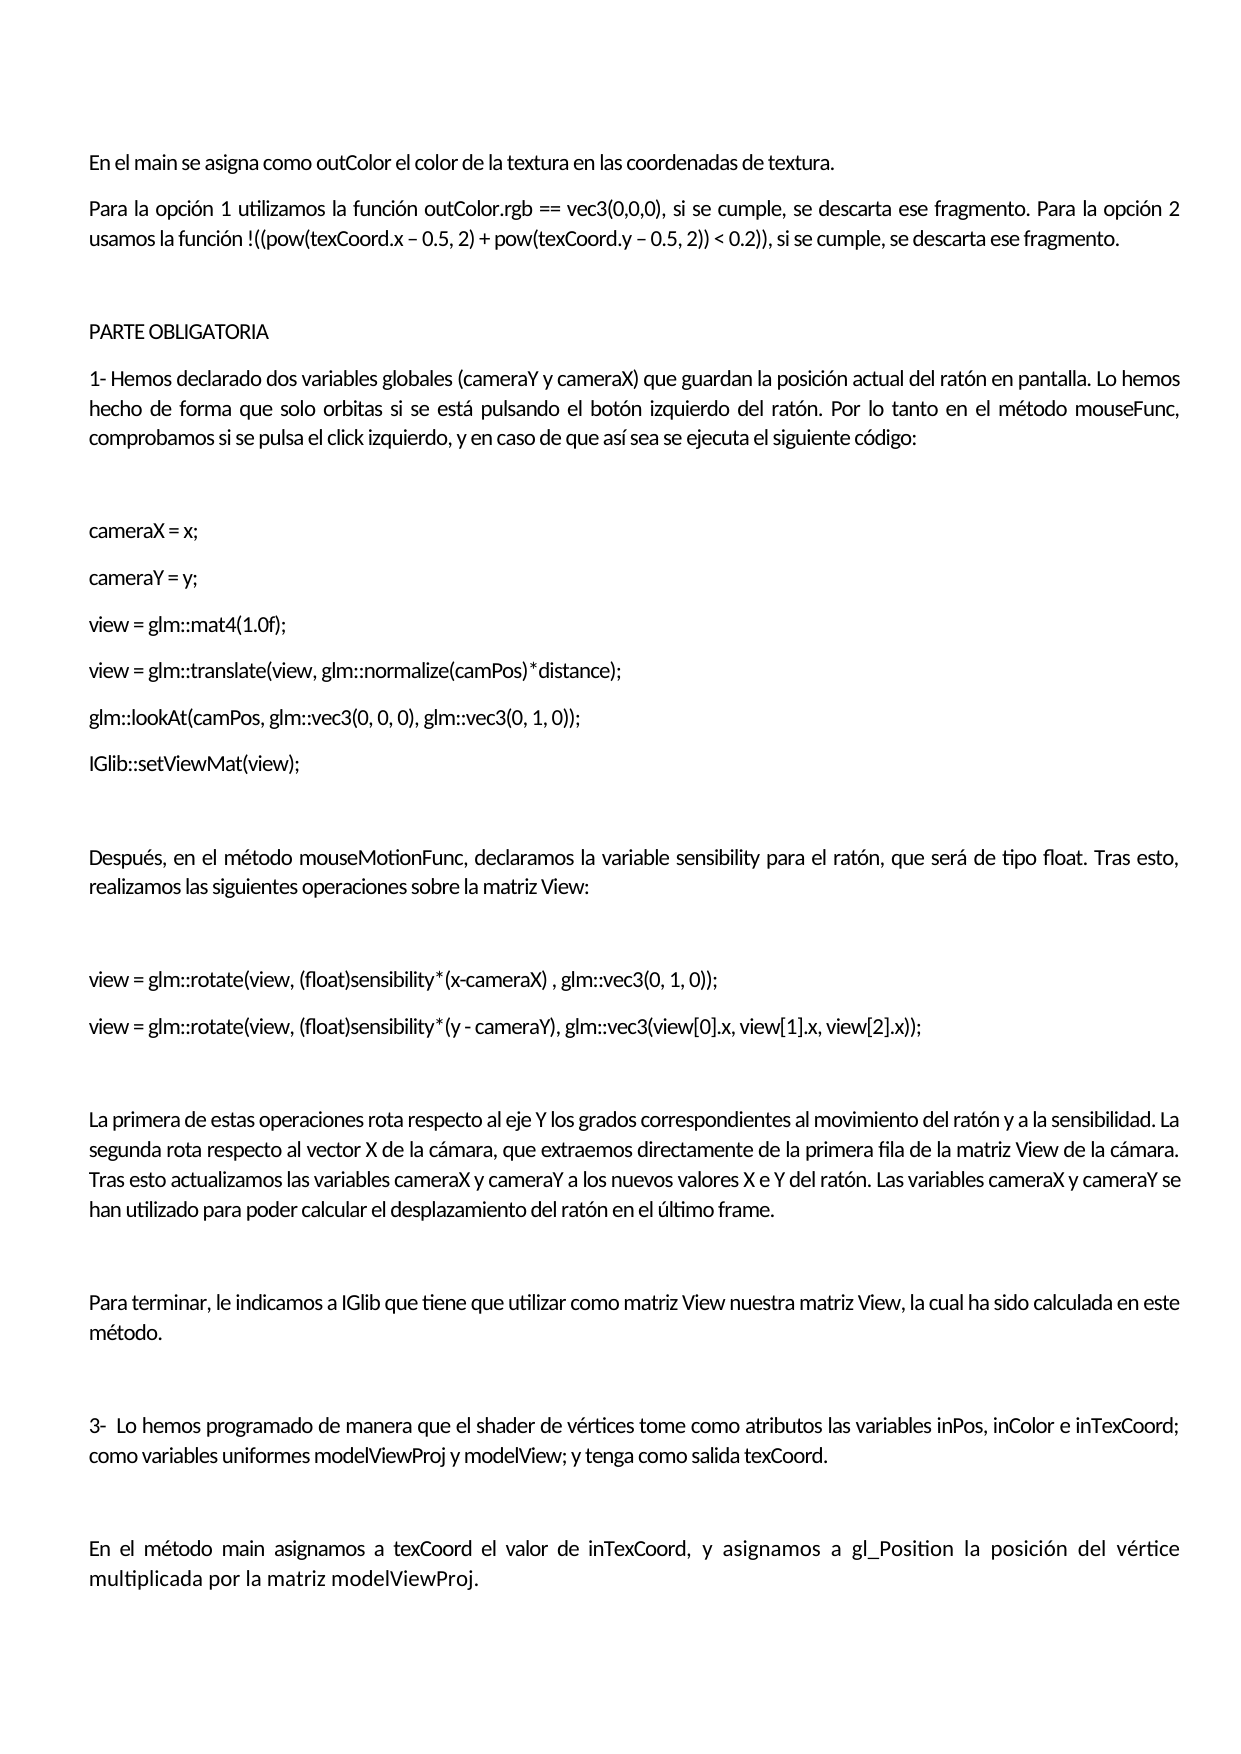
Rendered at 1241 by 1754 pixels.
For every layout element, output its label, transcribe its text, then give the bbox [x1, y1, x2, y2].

list Después, en el método mouseMotionFunc, declaramos la variable sensibility para el ratón, que será de tipo float. Tras esto, realizamos las siguientes operaciones sobre la matriz View: [88, 843, 1181, 901]
list IGlib::setViewMat(view); [88, 749, 1181, 777]
list view = glm::mat4(1.0f); [88, 610, 1181, 638]
list cameraX = x; [88, 517, 1181, 545]
list view = glm::rotate(view, (float)sensibility*(y - cameraY), glm::vec3(view[0].x, view[1].x, view[2].x)); [88, 1012, 1181, 1040]
text PARTE OBLIGATORIA [88, 317, 1181, 345]
text 1- Hemos declarado dos variables globales (cameraY y cameraX) que guardan la posición actual del ratón en pantalla. Lo hemos hecho de forma que solo orbitas si se está pulsando el botón izquierdo del ratón. Por lo tanto en el método mouseFunc, comprobamos si se pulsa el click izquierdo, y en caso de que así sea se ejecuta el siguiente código: [88, 364, 1181, 452]
list view = glm::rotate(view, (float)sensibility*(x-cameraX) , glm::vec3(0, 1, 0)); [88, 966, 1181, 994]
list glm::lookAt(camPos, glm::vec3(0, 0, 0), glm::vec3(0, 1, 0)); [88, 703, 1181, 731]
list 3- Lo hemos programado de manera que el shader de vértices tome como atributos las variables inPos, inColor e inTexCoord; como variables uniformes modelViewProj y modelView; y tenga como salida texCoord. [88, 1411, 1181, 1469]
text En el método main asignamos a texCoord el valor de inTexCoord, y asignamos a gl_Position la posición del vértice multiplicada por la matriz modelViewProj. [88, 1534, 1181, 1592]
list La primera de estas operaciones rota respecto al eje Y los grados correspondientes al movimiento del ratón y a la sensibilidad. La segunda rota respecto al vector X de la cámara, que extraemos directamente de la primera fila de la matriz View de la cámara. Tras esto actualizamos las variables cameraX y cameraY a los nuevos valores X e Y del ratón. Las variables cameraX y cameraY se han utilizado para poder calcular el desplazamiento del ratón en el último frame. [88, 1105, 1181, 1223]
text Para la opción 1 utilizamos la función outColor.rgb == vec3(0,0,0), si se cumple, se descarta ese fragmento. Para la opción 2 usamos la función !((pow(texCoord.x – 0.5, 2) + pow(texCoord.y – 0.5, 2)) < 0.2)), si se cumple, se descarta ese fragmento. [88, 194, 1181, 252]
text En el main se asigna como outColor el color de la textura en las coordenadas de textura. [88, 148, 1181, 176]
list cameraY = y; [88, 563, 1181, 591]
list Para terminar, le indicamos a IGlib que tiene que utilizar como matriz View nuestra matriz View, la cual ha sido calculada en este método. [88, 1288, 1181, 1346]
list view = glm::translate(view, glm::normalize(camPos)*distance); [88, 656, 1181, 684]
